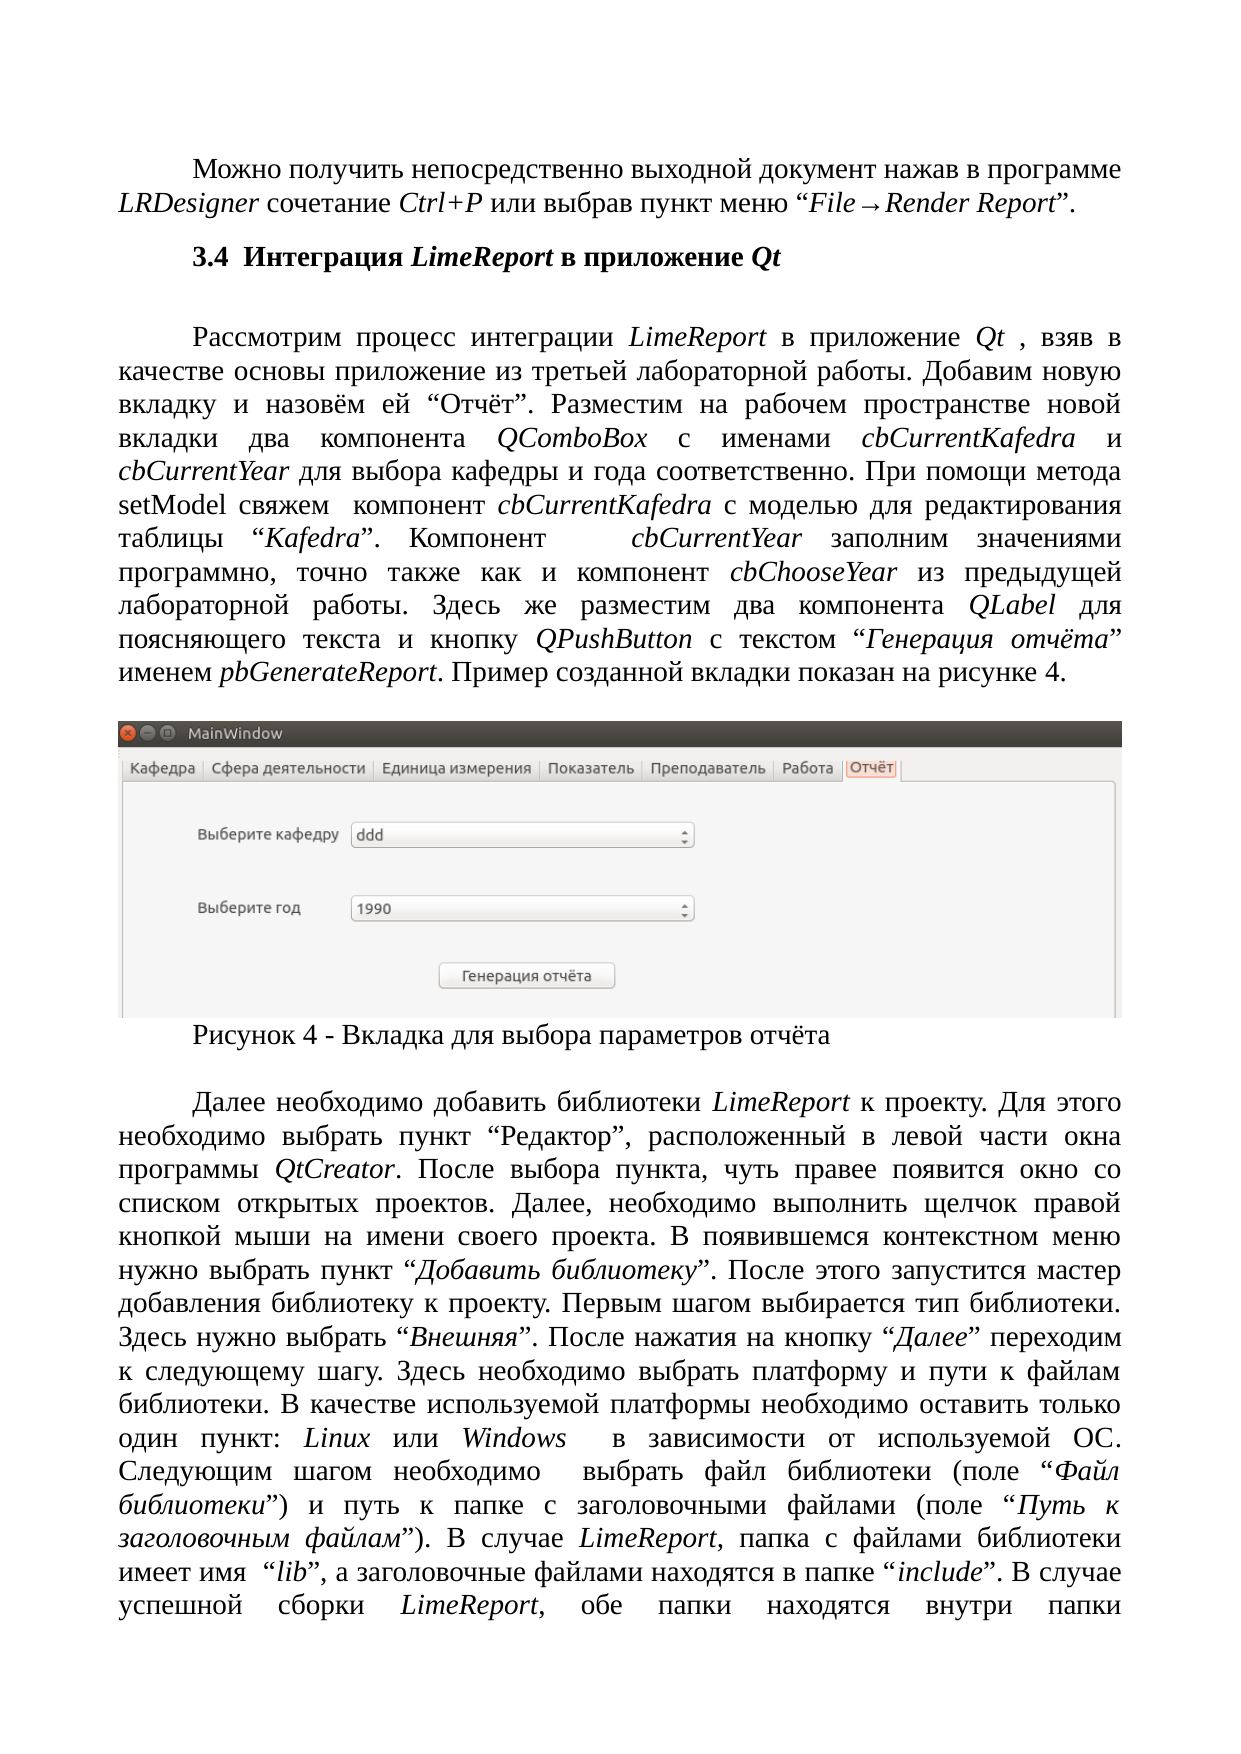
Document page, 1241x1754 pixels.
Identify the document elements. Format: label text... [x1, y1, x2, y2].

text Рисунок 4 - Вкладка для выбора параметров отчёта [192, 1018, 1122, 1051]
text Рассмотрим процесс интеграции LimeReport в приложение Qt , взяв в качестве основы приложение из третьей лабораторной работы. Добавим новую вкладку и назовём ей “Отчёт”. Разместим на рабочем пространстве новой вкладки два компонента QComboBox с именами cbCurrentKafedra и cbCurrentYear для выбора кафедры и года соответственно. При помощи метода setModel свяжем компонент cbCurrentKafedra с моделью для редактирования таблицы “Kafedra”. Компонент cbCurrentYear заполним значениями программно, точно также как и компонент cbChooseYear из предыдущей лабораторной работы. Здесь же разместим два компонента QLabel для поясняющего текста и кнопку QPushButton с текстом “Генерация отчёта” именем pbGenerateReport. Пример созданной вкладки показан на рисунке 4. [118, 319, 1122, 688]
subtitle Интеграция LimeReport в приложение Qt [192, 239, 1122, 273]
text Далее необходимо добавить библиотеки LimeReport к проекту. Для этого необходимо выбрать пункт “Редактор”, расположенный в левой части окна программы QtCreator. После выбора пункта, чуть правее появится окно со списком открытых проектов. Далее, необходимо выполнить щелчок правой кнопкой мыши на имени своего проекта. В появившемся контекстном меню нужно выбрать пункт “Добавить библиотеку”. После этого запустится мастер добавления библиотеку к проекту. Первым шагом выбирается тип библиотеки. Здесь нужно выбрать “Внешняя”. После нажатия на кнопку “Далее” переходим к следующему шагу. Здесь необходимо выбрать платформу и пути к файлам библиотеки. В качестве используемой платформы необходимо оставить только один пункт: Linux или Windows в зависимости от используемой ОС. Следующим шагом необходимо выбрать файл библиотеки (поле “Файл библиотеки”) и путь к папке с заголовочными файлами (поле “Путь к заголовочным файлам”). В случае LimeReport, папка с файлами библиотеки имеет имя “lib”, а заголовочные файлами находятся в папке “include”. В случае успешной сборки LimeReport, обе папки находятся внутри папки [118, 1084, 1122, 1621]
picture [118, 721, 1122, 1018]
text Можно получить непосредственно выходной документ нажав в программе LRDesigner сочетание Ctrl+P или выбрав пункт меню “File→Render Report”. [118, 152, 1122, 219]
